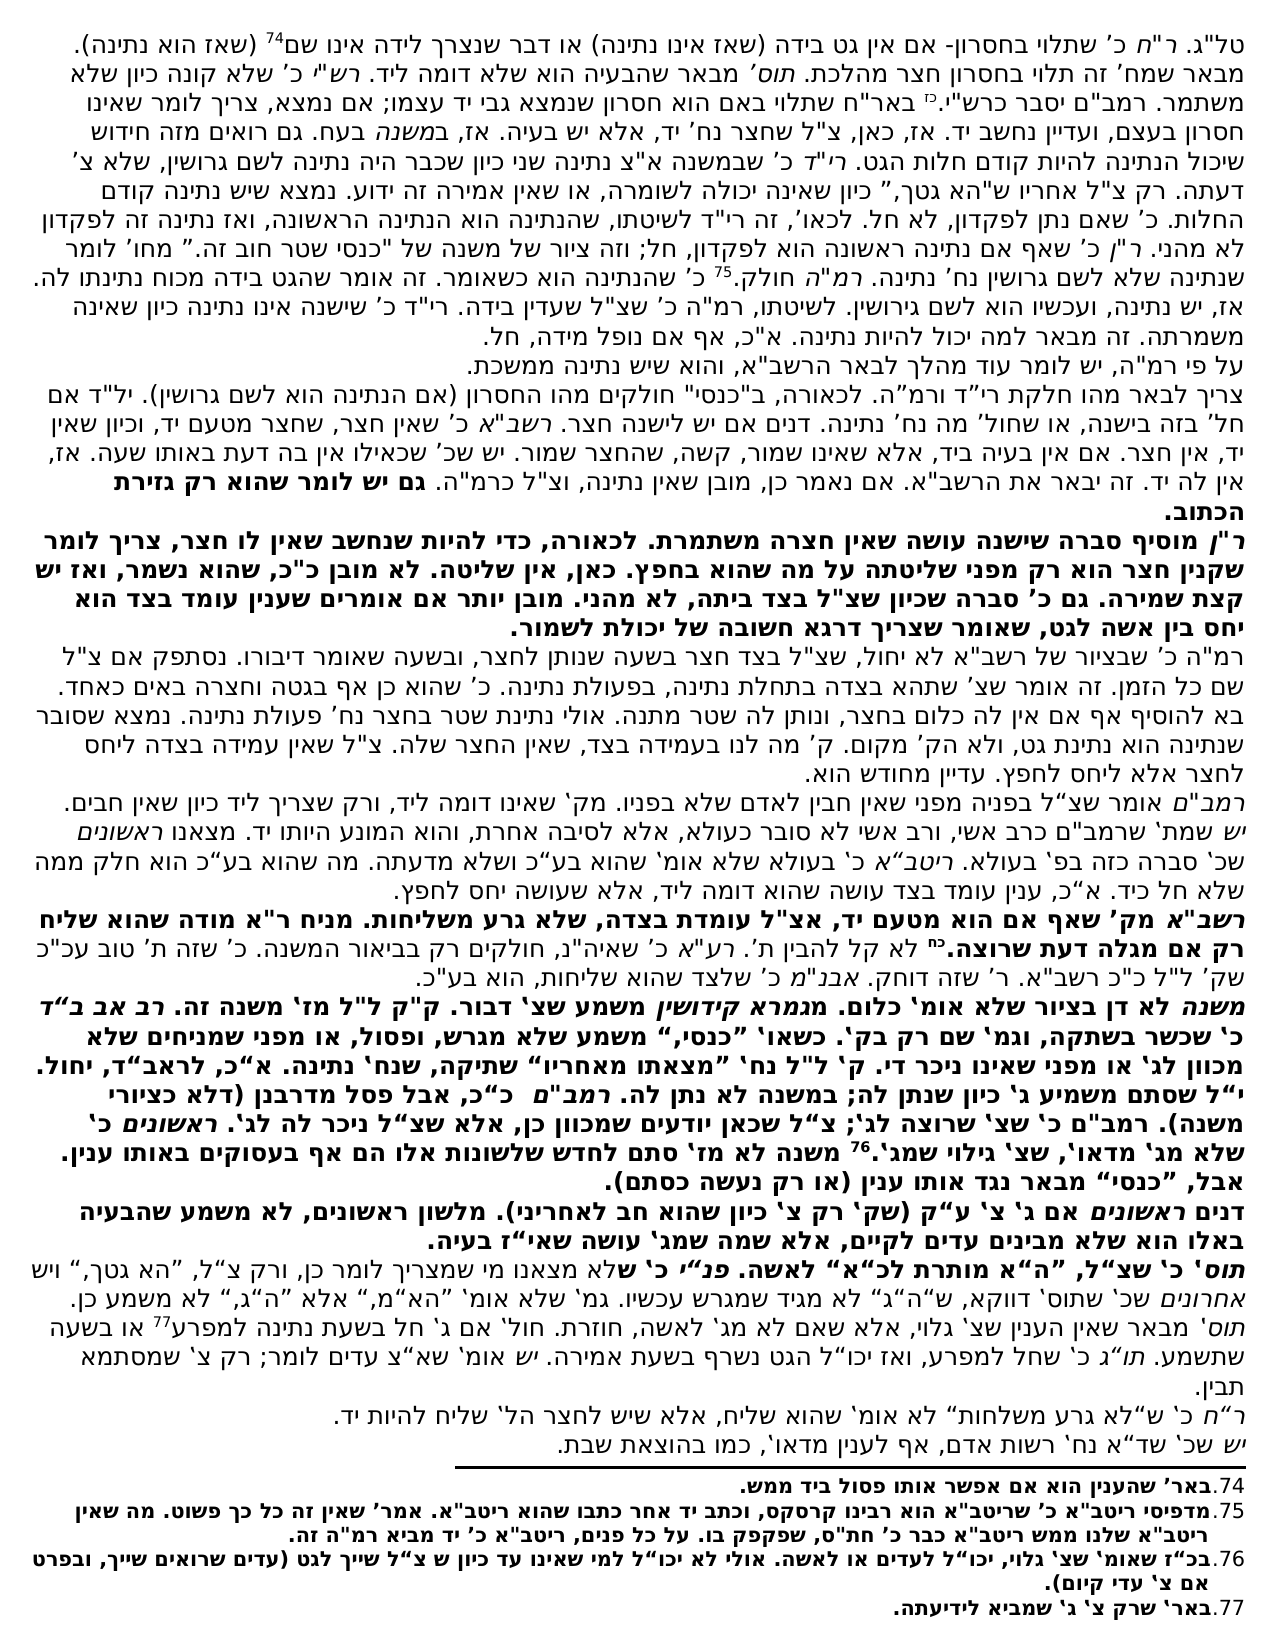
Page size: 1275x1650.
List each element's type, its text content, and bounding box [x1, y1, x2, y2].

text בכ“ז שאומ‛ שצ‛ גלוי, יכו“ל לעדים או לאשה. אולי לא יכו“ל למי שאינו עד כיון ש צ“ל שייך לגט (עדים שרואים שייך, ובפרט אם צ‛ עדי קיום). [30, 1547, 1245, 1596]
text יש שכ‛ שד“א נח‛ רשות אדם, אף לענין מדאו‛, כמו בהוצאת שבת. [30, 1430, 1245, 1459]
text צריך לבאר מהו חלקת רי”ד ורמ”ה. לכאורה, ב"כנסי" חולקים מהו החסרון (אם הנתינה הוא לשם גרושין). יל"ד אם חל’ בזה בישנה, או שחול’ מה נח’ נתינה. דנים אם יש לישנה חצר. רשב"א כ’ שאין חצר, שחצר מטעם יד, וכיון שאין יד, אין חצר. אם אין בעיה ביד, אלא שאינו שמור, קשה, שהחצר שמור. יש שכ’ שכאילו אין בה דעת באותו שעה. אז, אין לה יד. זה יבאר את הרשב"א. אם נאמר כן, מובן שאין נתינה, וצ"ל כרמ"ה. גם יש לומר שהוא רק גזירת הכתוב. [30, 380, 1245, 526]
text טל"ג. ר"ח כ’ שתלוי בחסרון- אם אין גט בידה (שאז אינו נתינה) או דבר שנצרך לידה אינו שם (שאז הוא נתינה). מבאר שמח’ זה תלוי בחסרון חצר מהלכת. תוס’ מבאר שהבעיה הוא שלא דומה ליד. רש"י כ’ שלא קונה כיון שלא משתמר. רמב"ם יסבר כרש"י. באר"ח שתלוי באם הוא חסרון שנמצא גבי יד עצמו; אם נמצא, צריך לומר שאינו חסרון בעצם, ועדיין נחשב יד. אז, כאן, צ"ל שחצר נח’ יד, אלא יש בעיה. אז, במשנה בעח. גם רואים מזה חידוש שיכול הנתינה להיות קודם חלות הגט. רי"ד כ’ שבמשנה א"צ נתינה שני כיון שכבר היה נתינה לשם גרושין, שלא צ’ דעתה. רק צ"ל אחריו ש"הא גטך,” כיון שאינה יכולה לשומרה, או שאין אמירה זה ידוע. נמצא שיש נתינה קודם החלות. כ’ שאם נתן לפקדון, לא חל. לכאו’, זה רי"ד לשיטתו, שהנתינה הוא הנתינה הראשונה, ואז נתינה זה לפקדון לא מהני. ר"ן כ’ שאף אם נתינה ראשונה הוא לפקדון, חל; וזה ציור של משנה של "כנסי שטר חוב זה.” מחו’ לומר שנתינה שלא לשם גרושין נח’ נתינה. רמ"ה חולק. כ’ שהנתינה הוא כשאומר. זה אומר שהגט בידה מכוח נתינתו לה. אז, יש נתינה, ועכשיו הוא לשם גירושין. לשיטתו, רמ"ה כ’ שצ"ל שעדין בידה. רי"ד כ’ שישנה אינו נתינה כיון שאינה משמרתה. זה מבאר למה יכול להיות נתינה. א"כ, אף אם נופל מידה, חל. [30, 30, 1245, 351]
text רשב"א מק’ שאף אם הוא מטעם יד, אצ"ל עומדת בצדה, שלא גרע משליחות. מניח ר"א מודה שהוא שליח רק אם מגלה דעת שרוצה. לא קל להבין ת’. רע"א כ’ שאיה"נ, חולקים רק בביאור המשנה. כ’ שזה ת’ טוב עכ"כ שק’ ל"ל כ"כ רשב"א. ר’ שזה דוחק. אבנ"מ כ’ שלצד שהוא שליחות, הוא בע"כ. [30, 905, 1245, 992]
text רמב"ם אומר שצ“ל בפניה מפני שאין חבין לאדם שלא בפניו. מק‛ שאינו דומה ליד, ורק שצריך ליד כיון שאין חבים. יש שמת‛ שרמב"ם כרב אשי, ורב אשי לא סובר כעולא, אלא לסיבה אחרת, והוא המונע היותו יד. מצאנו ראשונים שכ‛ סברה כזה בפ‛ בעולא. ריטב“א כ‛ בעולא שלא אומ‛ שהוא בע“כ ושלא מדעתה. מה שהוא בע“כ הוא חלק ממה שלא חל כיד. א“כ, ענין עומד בצד עושה שהוא דומה ליד, אלא שעושה יחס לחפץ. [30, 788, 1245, 905]
text ר"ן מוסיף סברה שישנה עושה שאין חצרה משתמרת. לכאורה, כדי להיות שנחשב שאין לו חצר, צריך לומר שקנין חצר הוא רק מפני שליטתה על מה שהוא בחפץ. כאן, אין שליטה. לא מובן כ"כ, שהוא נשמר, ואז יש קצת שמירה. גם כ’ סברה שכיון שצ"ל בצד ביתה, לא מהני. מובן יותר אם אומרים שענין עומד בצד הוא יחס בין אשה לגט, שאומר שצריך דרגא חשובה של יכולת לשמור. [30, 526, 1245, 642]
text באר‛ שרק צ‛ ג‛ שמביא לידיעתה. [30, 1596, 1245, 1620]
text על פי רמ"ה, יש לומר עוד מהלך לבאר הרשב"א, והוא שיש נתינה ממשכת. [30, 351, 1245, 380]
text באר’ שהענין הוא אם אפשר אותו פסול ביד ממש. [30, 1474, 1245, 1499]
text דנים ראשונים אם ג‛ צ‛ ע“ק (שק‛ רק צ‛ כיון שהוא חב לאחריני). מלשון ראשונים, לא משמע שהבעיה באלו הוא שלא מבינים עדים לקיים, אלא שמה שמג‛ עושה שאי“ז בעיה. [30, 1197, 1245, 1255]
text תוס‛ כ‛ שצ“ל, ”ה“א מותרת לכ“א“ לאשה. פנ“י כ‛ שלא מצאנו מי שמצריך לומר כן, ורק צ“ל, ”הא גטך,“ ויש אחרונים שכ‛ שתוס‛ דווקא, ש“ה“ג“ לא מגיד שמגרש עכשיו. גמ‛ שלא אומ‛ ”הא“מ,“ אלא ”ה“ג,“ לא משמע כן. [30, 1255, 1245, 1313]
text תוס‛ מבאר שאין הענין שצ‛ גלוי, אלא שאם לא מג‛ לאשה, חוזרת. חול‛ אם ג‛ חל בשעת נתינה למפרע או בשעה שתשמע. תו“ג כ‛ שחל למפרע, ואז יכו“ל הגט נשרף בשעת אמירה. יש אומ‛ שא“צ עדים לומר; רק צ‛ שמסתמא תבין. [30, 1313, 1245, 1401]
text רמ"ה כ’ שבציור של רשב"א לא יחול, שצ"ל בצד חצר בשעה שנותן לחצר, ובשעה שאומר דיבורו. נסתפק אם צ"ל שם כל הזמן. זה אומר שצ’ שתהא בצדה בתחלת נתינה, בפעולת נתינה. כ’ שהוא כן אף בגטה וחצרה באים כאחד. בא להוסיף אף אם אין לה כלום בחצר, ונותן לה שטר מתנה. אולי נתינת שטר בחצר נח’ פעולת נתינה. נמצא שסובר שנתינה הוא נתינת גט, ולא הק’ מקום. ק’ מה לנו בעמידה בצד, שאין החצר שלה. צ"ל שאין עמידה בצדה ליחס לחצר אלא ליחס לחפץ. עדיין מחודש הוא. [30, 642, 1245, 788]
text משנה לא דן בציור שלא אומ‛ כלום. מגמרא קידושין משמע שצ‛ דבור. ק"ק ל"ל מז‛ משנה זה. רב אב ב“ד כ‛ שכשר בשתקה, וגמ‛ שם רק בק‛. כשאו‛ ”כנסי,“ משמע שלא מגרש, ופסול, או מפני שמניחים שלא מכוון לג‛ או מפני שאינו ניכר די. ק‛ ל"ל נח‛ ”מצאתו מאחריו“ שתיקה, שנח‛ נתינה. א“כ, לראב“ד, יחול. י“ל שסתם משמיע ג‛ כיון שנתן לה; במשנה לא נתן לה. רמב"ם כ“כ, אבל פסל מדרבנן (דלא כציורי משנה). רמב"ם כ‛ שצ‛ שרוצה לג‛; צ“ל שכאן יודעים שמכוון כן, אלא שצ“ל ניכר לה לג‛. ראשונים כ‛ שלא מג‛ מדאו‛, שצ‛ גילוי שמג‛. משנה לא מז‛ סתם לחדש שלשונות אלו הם אף בעסוקים באותו ענין. אבל, ”כנסי“ מבאר נגד אותו ענין (או רק נעשה כסתם). [30, 992, 1245, 1197]
text מדפיסי ריטב"א כ’ שריטב"א הוא רבינו קרסקס, וכתב יד אחר כתבו שהוא ריטב"א. אמר’ שאין זה כל כך פשוט. מה שאין ריטב"א שלנו ממש ריטב"א כבר כ’ חת"ס, שפקפק בו. על כל פנים, ריטב"א כ’ יד מביא רמ"ה זה. [30, 1499, 1245, 1547]
text ר“ח כ‛ ש“לא גרע משלחות“ לא אומ‛ שהוא שליח, אלא שיש לחצר הל‛ שליח להיות יד. [30, 1401, 1245, 1430]
